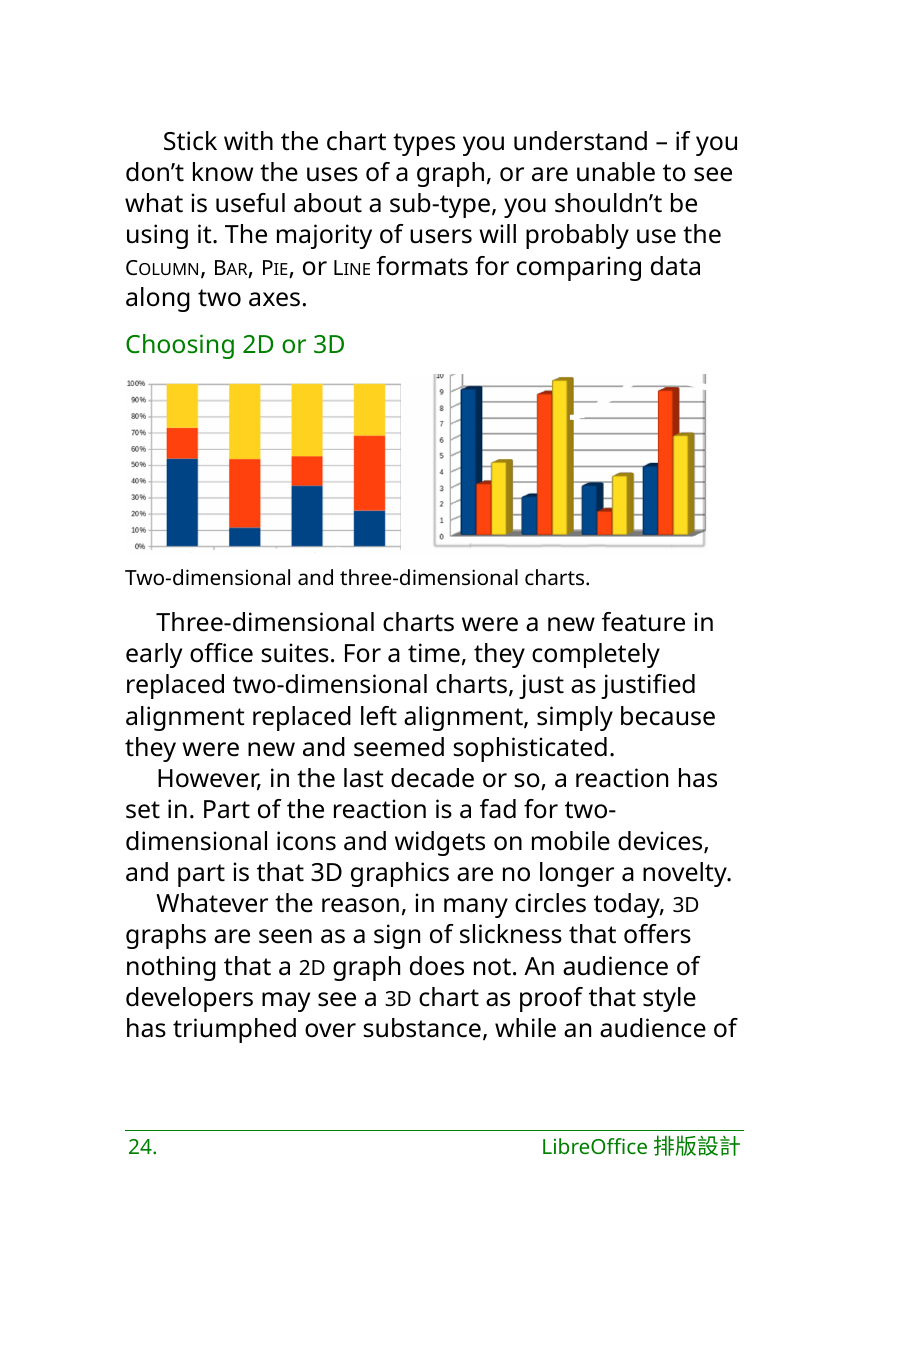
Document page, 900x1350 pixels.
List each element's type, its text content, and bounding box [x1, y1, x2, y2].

picture [125, 374, 709, 554]
text Three-dimensional charts were a new feature in early office suites. For a time, they completely replaced two-dimensional charts, just as justified alignment replaced left alignment, simply because they were new and seemed sophisticated. [125, 606, 744, 762]
subtitle Choosing 2D or 3D [125, 328, 744, 359]
table_header [709, 375, 744, 553]
text Whatever the reason, in many circles today, 3D graphs are seen as a sign of slickness that offers nothing that a 2D graph does not. An audience of developers may see a 3D chart as proof that style has triumphed over substance, while an audience of [125, 887, 744, 1044]
table_cell Two-dimensional and three-dimensional charts. [125, 556, 744, 591]
text However, in the last decade or so, a reaction has set in. Part of the reaction is a fad for two-dimensional icons and widgets on mobile devices, and part is that 3D graphics are no longer a novelty. [125, 762, 744, 887]
text Stick with the chart types you understand – if you don’t know the uses of a graph, or are unable to see what is useful about a sub-type, you shouldn’t be using it. The majority of users will probably use the Column, Bar, Pie, or Line formats for comparing data along two axes. [125, 125, 744, 312]
